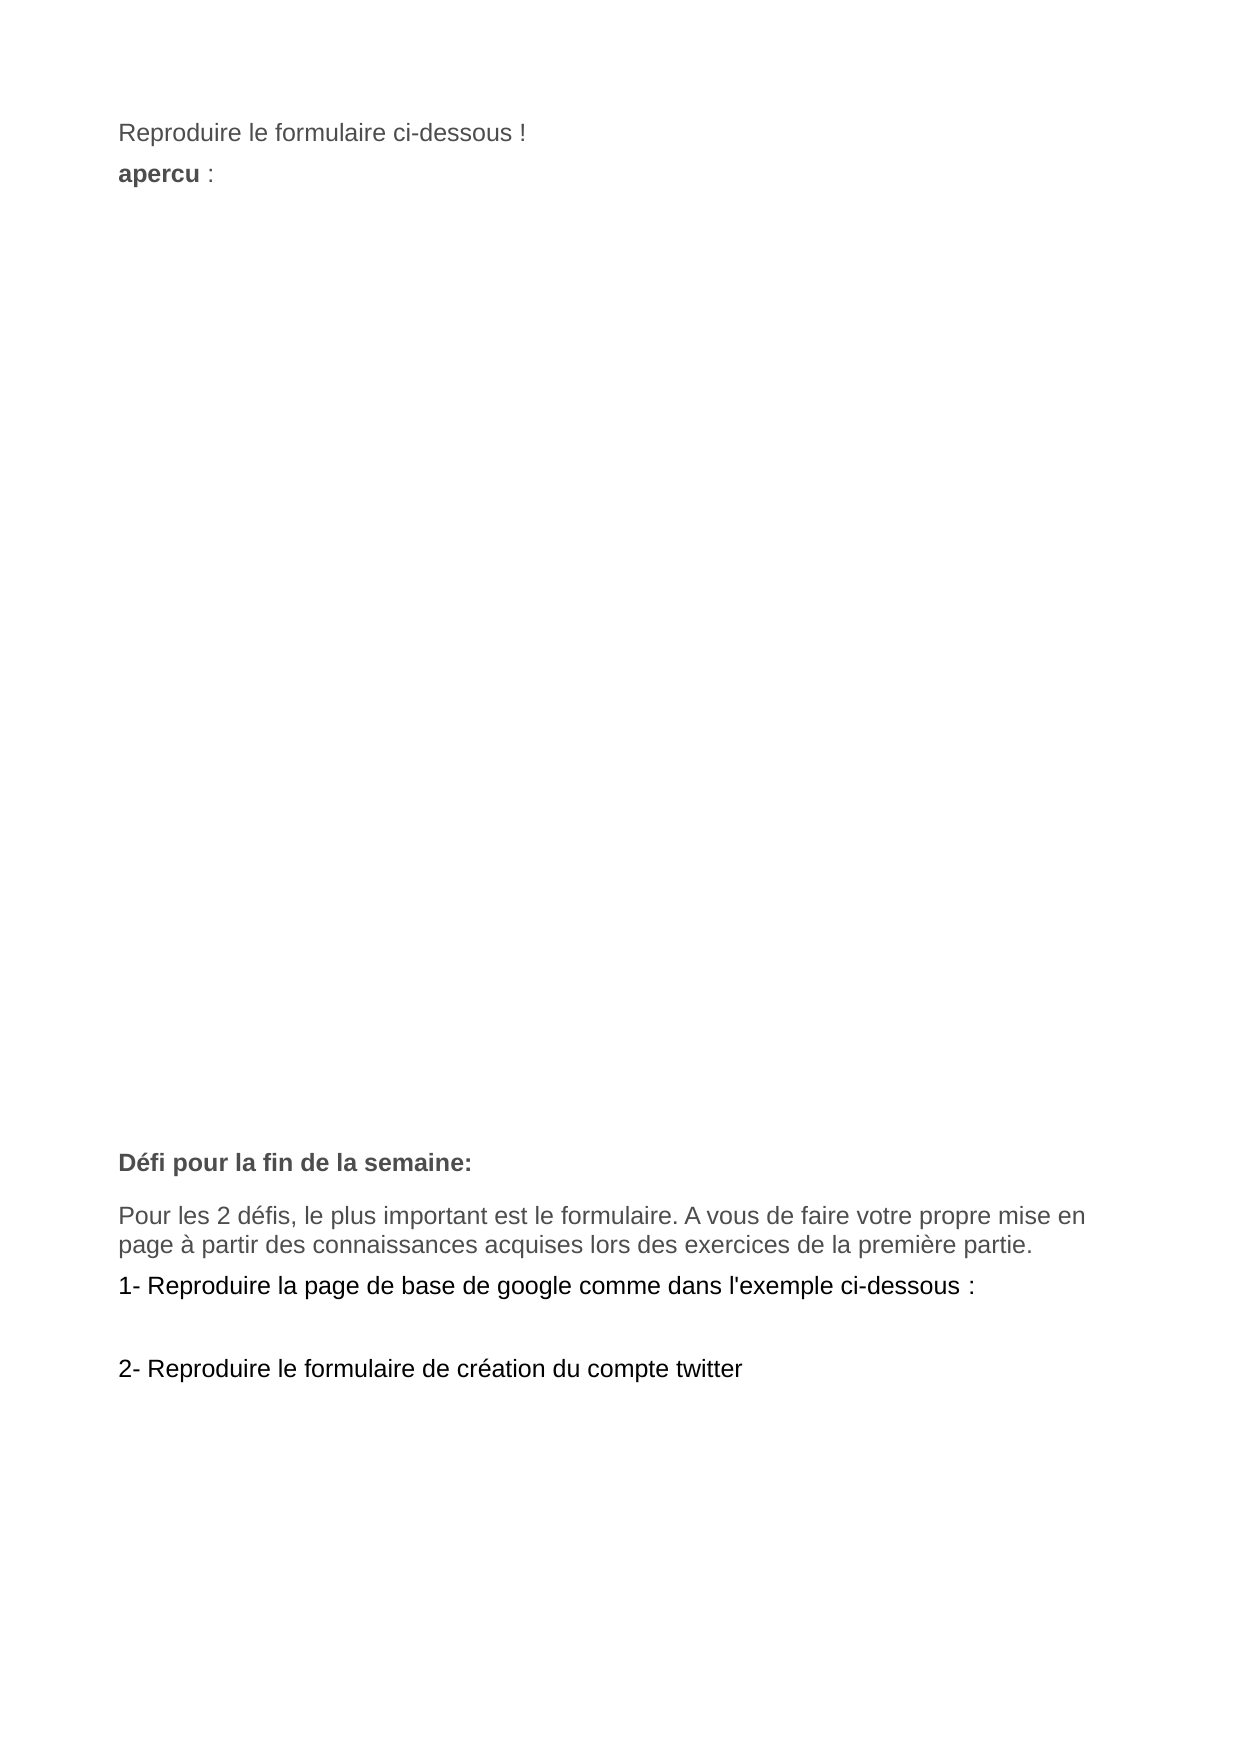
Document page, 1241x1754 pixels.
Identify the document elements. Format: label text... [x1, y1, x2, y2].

text apercu : [118, 159, 1122, 188]
text 2- Reproduire le formulaire de création du compte twitter [118, 1354, 1122, 1382]
text Défi pour la fin de la semaine: [118, 1147, 1122, 1176]
text Pour les 2 défis, le plus important est le formulaire. A vous de faire votre propre mise en page à partir des connaissances acquises lors des exercices de la première partie. [118, 1201, 1122, 1259]
text Reproduire le formulaire ci-dessous ! [118, 118, 1122, 147]
text 1- Reproduire la page de base de google comme dans l'exemple ci-dessous : [118, 1271, 1122, 1300]
